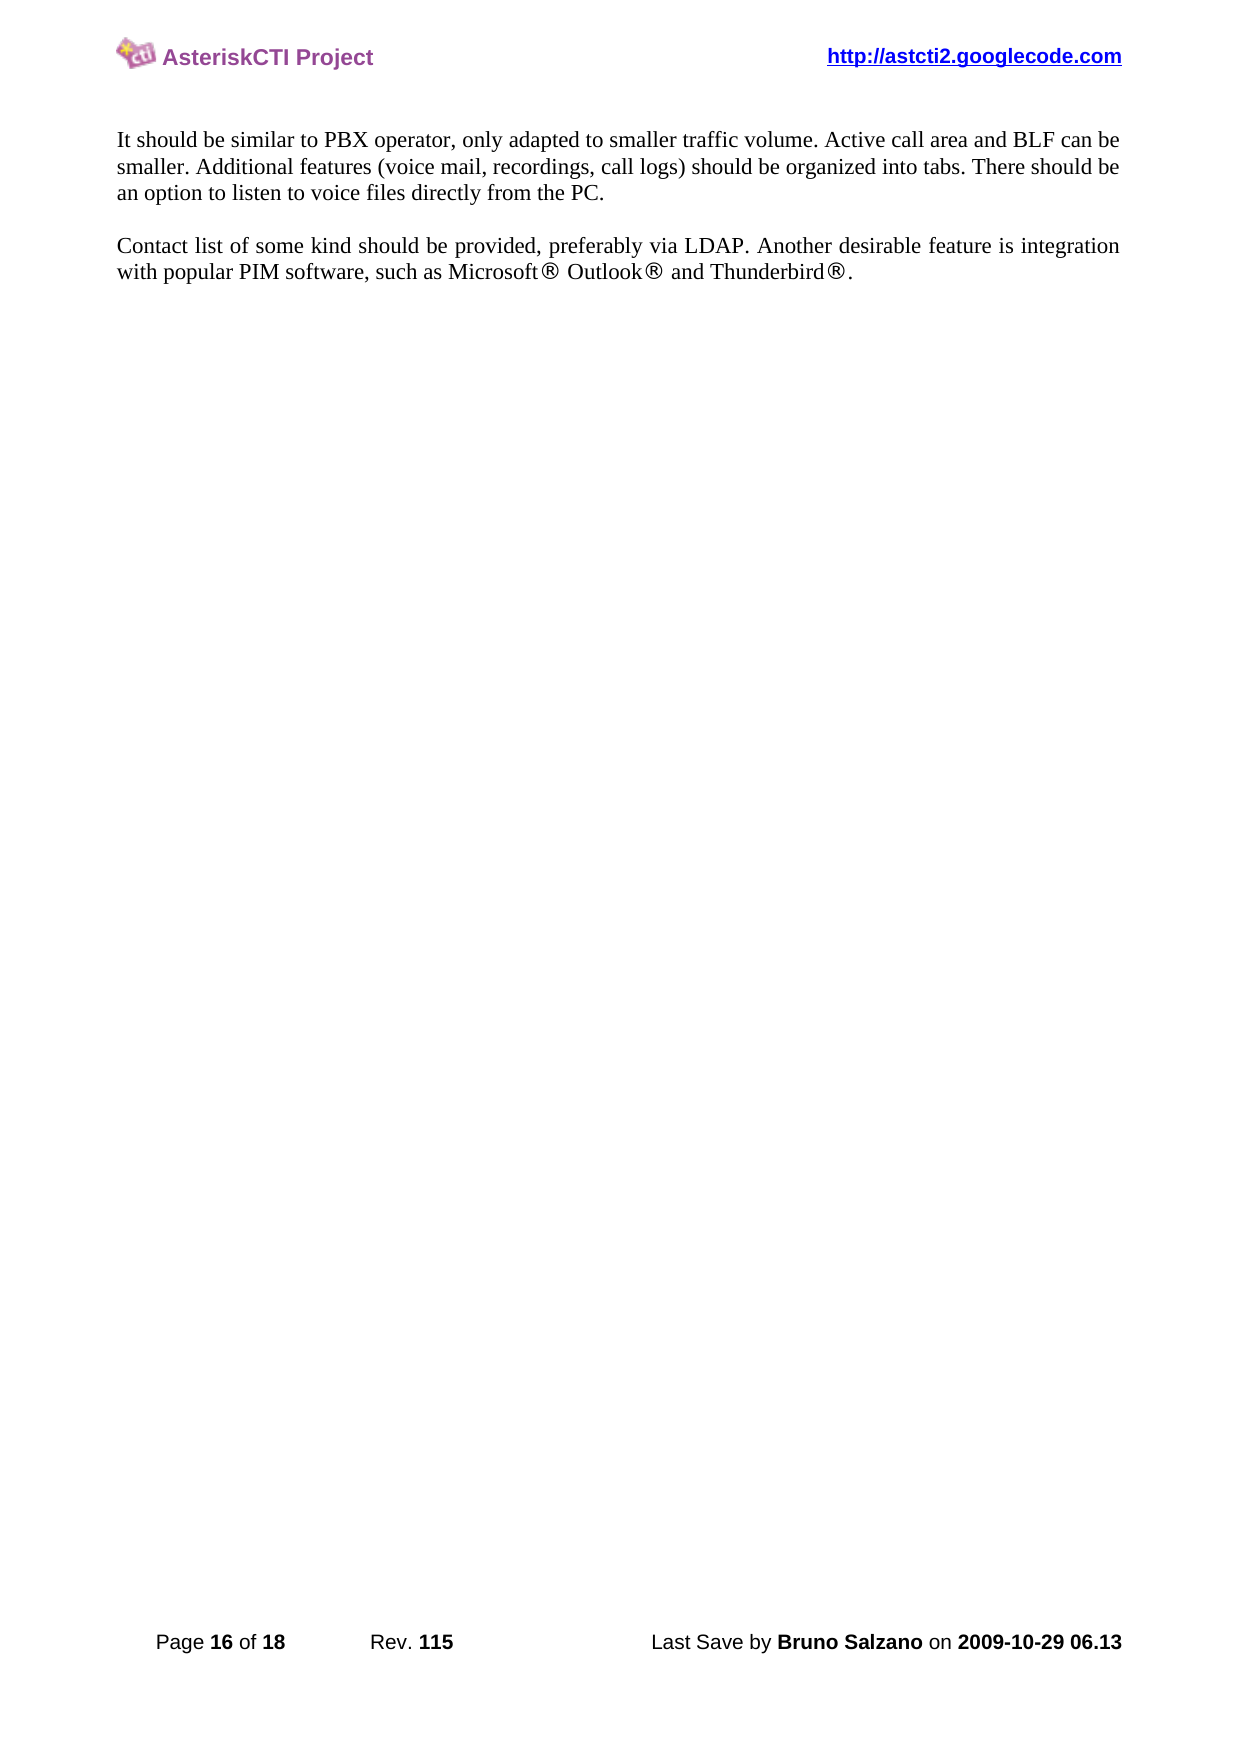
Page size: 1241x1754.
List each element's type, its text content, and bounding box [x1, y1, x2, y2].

picture [116, 34, 157, 74]
text Contact list of some kind should be provided, preferably via LDAP. Another desirable feature is integration with popular PIM software, such as Microsoft® Outlook® and Thunderbird®. [117, 232, 1122, 285]
text It should be similar to PBX operator, only adapted to smaller traffic volume. Active call area and BLF can be smaller. Additional features (voice mail, recordings, call logs) should be organized into tabs. There should be an option to listen to voice files directly from the PC. [117, 127, 1122, 206]
